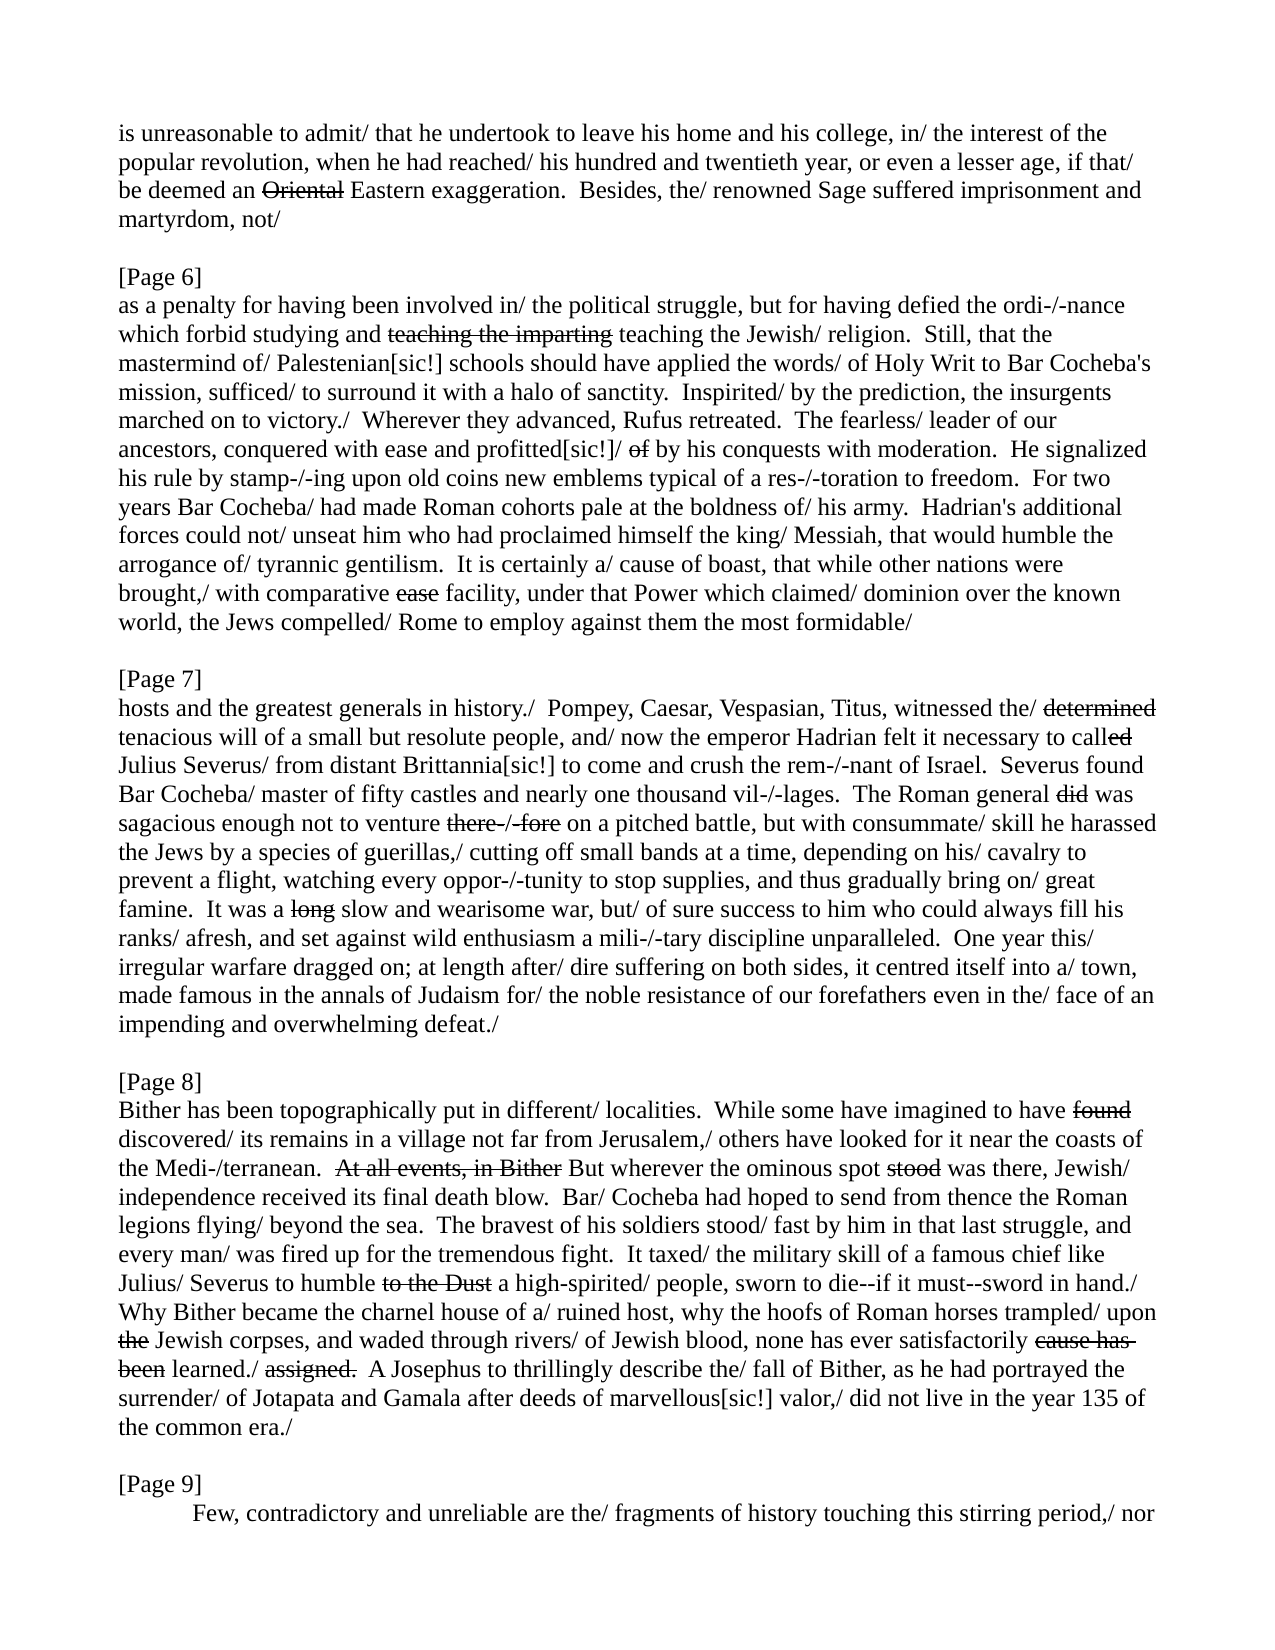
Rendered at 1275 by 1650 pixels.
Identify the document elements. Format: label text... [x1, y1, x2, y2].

text as a penalty for having been involved in/ the political struggle, but for having defied the ordi-/-nance which forbid studying and teaching the imparting teaching the Jewish/ religion. Still, that the mastermind of/ Palestenian[sic!] schools should have applied the words/ of Holy Writ to Bar Cocheba's mission, sufficed/ to surround it with a halo of sanctity. Inspirited/ by the prediction, the insurgents marched on to victory./ Wherever they advanced, Rufus retreated. The fearless/ leader of our ancestors, conquered with ease and profitted[sic!]/ of by his conquests with moderation. He signalized his rule by stamp-/-ing upon old coins new emblems typical of a res-/-toration to freedom. For two years Bar Cocheba/ had made Roman cohorts pale at the boldness of/ his army. Hadrian's additional forces could not/ unseat him who had proclaimed himself the king/ Messiah, that would humble the arrogance of/ tyrannic gentilism. It is certainly a/ cause of boast, that while other nations were brought,/ with comparative ease facility, under that Power which claimed/ dominion over the known world, the Jews compelled/ Rome to employ against them the most formidable/ [118, 291, 1157, 636]
text [Page 6] [118, 262, 1157, 291]
text is unreasonable to admit/ that he undertook to leave his home and his college, in/ the interest of the popular revolution, when he had reached/ his hundred and twentieth year, or even a lesser age, if that/ be deemed an Oriental Eastern exaggeration. Besides, the/ renowned Sage suffered imprisonment and martyrdom, not/ [118, 118, 1157, 233]
text hosts and the greatest generals in history./ Pompey, Caesar, Vespasian, Titus, witnessed the/ determined tenacious will of a small but resolute people, and/ now the emperor Hadrian felt it necessary to called Julius Severus/ from distant Brittannia[sic!] to come and crush the rem-/-nant of Israel. Severus found Bar Cocheba/ master of fifty castles and nearly one thousand vil-/-lages. The Roman general did was sagacious enough not to venture there-/-fore on a pitched battle, but with consummate/ skill he harassed the Jews by a species of guerillas,/ cutting off small bands at a time, depending on his/ cavalry to prevent a flight, watching every oppor-/-tunity to stop supplies, and thus gradually bring on/ great famine. It was a long slow and wearisome war, but/ of sure success to him who could always fill his ranks/ afresh, and set against wild enthusiasm a mili-/-tary discipline unparalleled. One year this/ irregular warfare dragged on; at length after/ dire suffering on both sides, it centred itself into a/ town, made famous in the annals of Judaism for/ the noble resistance of our forefathers even in the/ face of an impending and overwhelming defeat./ [118, 693, 1157, 1038]
text Bither has been topographically put in different/ localities. While some have imagined to have found discovered/ its remains in a village not far from Jerusalem,/ others have looked for it near the coasts of the Medi-/terranean. At all events, in Bither But wherever the ominous spot stood was there, Jewish/ independence received its final death blow. Bar/ Cocheba had hoped to send from thence the Roman legions flying/ beyond the sea. The bravest of his soldiers stood/ fast by him in that last struggle, and every man/ was fired up for the tremendous fight. It taxed/ the military skill of a famous chief like Julius/ Severus to humble to the Dust a high-spirited/ people, sworn to die--if it must--sword in hand./ Why Bither became the charnel house of a/ ruined host, why the hoofs of Roman horses trampled/ upon the Jewish corpses, and waded through rivers/ of Jewish blood, none has ever satisfactorily cause has been learned./ assigned. A Josephus to thrillingly describe the/ fall of Bither, as he had portrayed the surrender/ of Jotapata and Gamala after deeds of marvellous[sic!] valor,/ did not live in the year 135 of the common era./ [118, 1096, 1157, 1441]
text [Page 9] [118, 1469, 1157, 1498]
text [Page 7] [118, 664, 1157, 693]
text [Page 8] [118, 1067, 1157, 1096]
text Few, contradictory and unreliable are the/ fragments of history touching this stirring period,/ nor [118, 1498, 1157, 1527]
